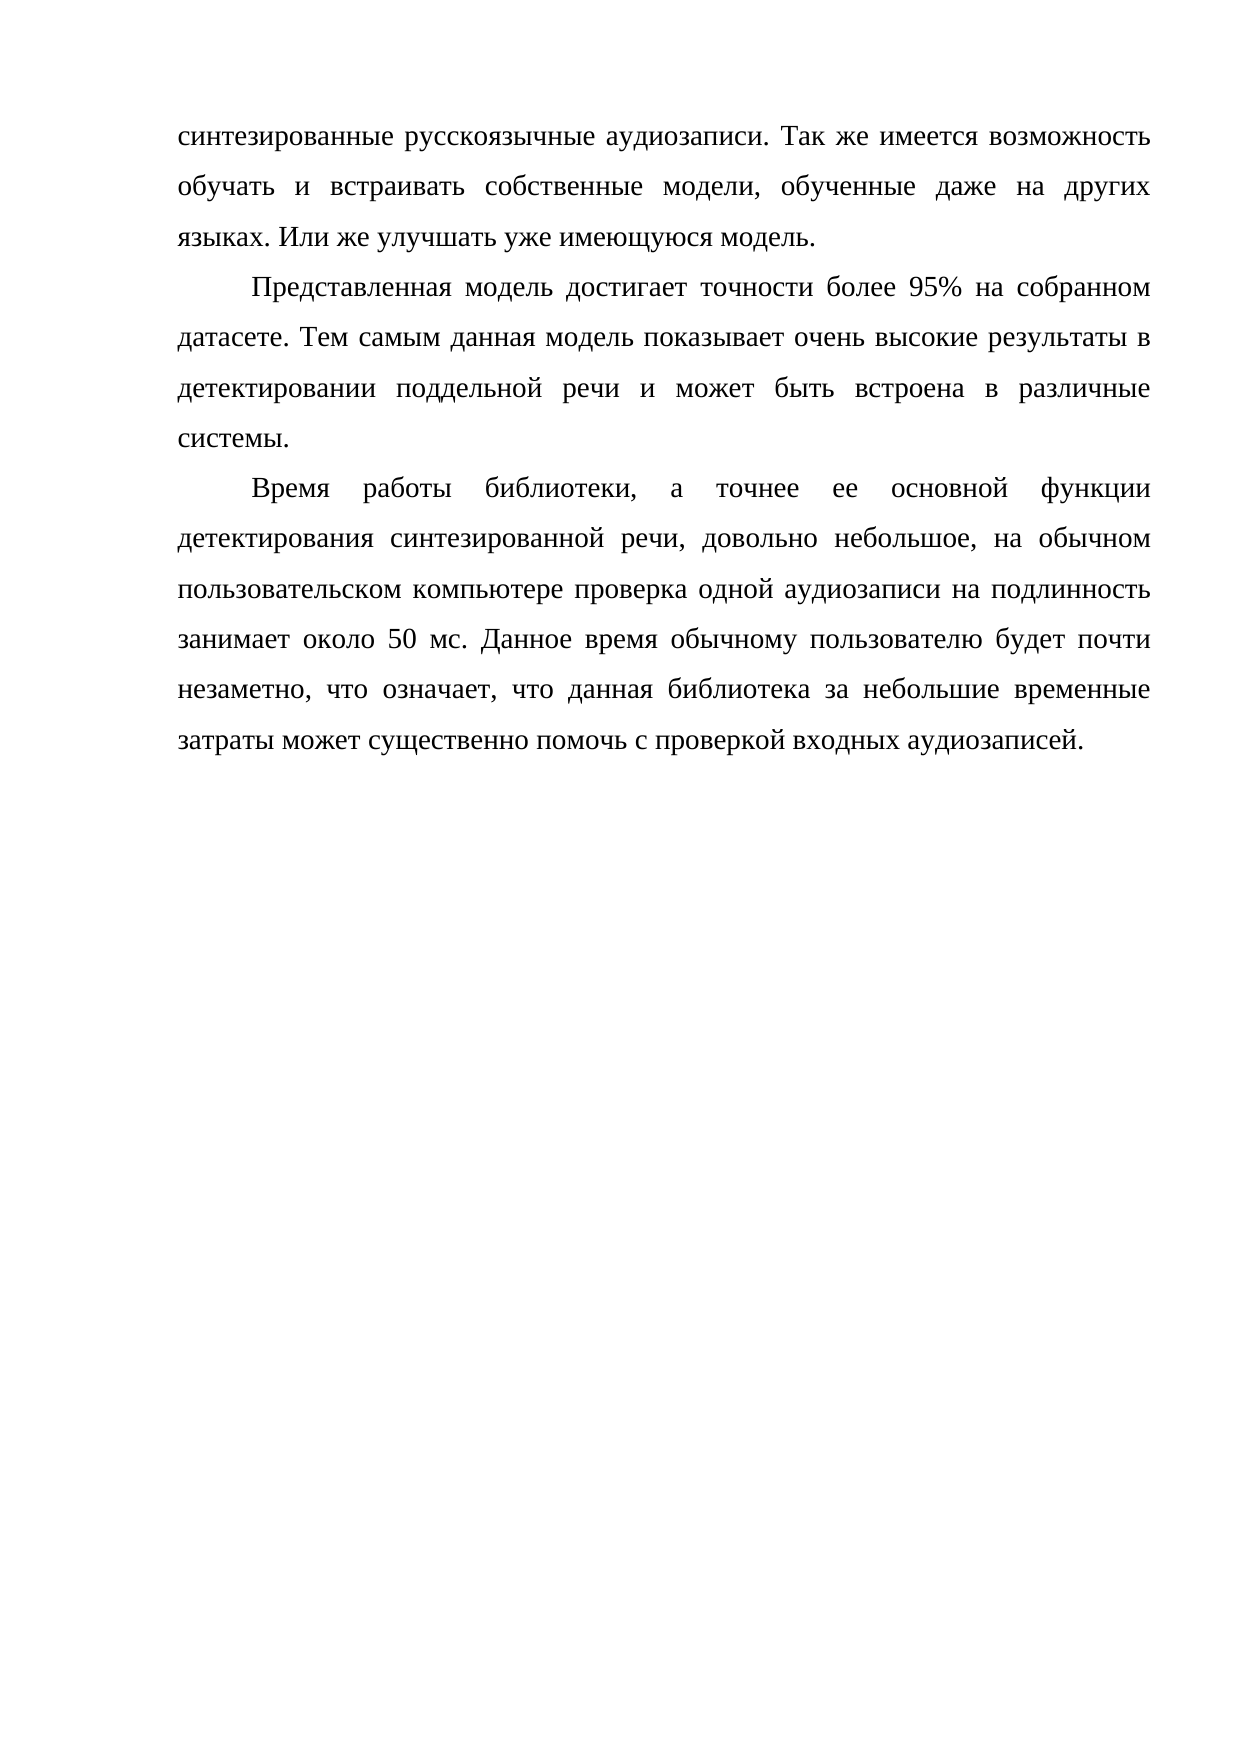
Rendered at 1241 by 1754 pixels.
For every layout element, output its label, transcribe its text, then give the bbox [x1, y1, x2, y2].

text Время работы библиотеки, а точнее ее основной функции детектирования синтезированной речи, довольно небольшое, на обычном пользовательском компьютере проверка одной аудиозаписи на подлинность занимает около 50 мс. Данное время обычному пользователю будет почти незаметно, что означает, что данная библиотека за небольшие временные затраты может существенно помочь с проверкой входных аудиозаписей. [177, 470, 1152, 755]
text синтезированные русскоязычные аудиозаписи. Так же имеется возможность обучать и встраивать собственные модели, обученные даже на других языках. Или же улучшать уже имеющуюся модель. [177, 118, 1152, 252]
text Представленная модель достигает точности более 95% на собранном датасете. Тем самым данная модель показывает очень высокие результаты в детектировании поддельной речи и может быть встроена в различные системы. [177, 269, 1152, 453]
